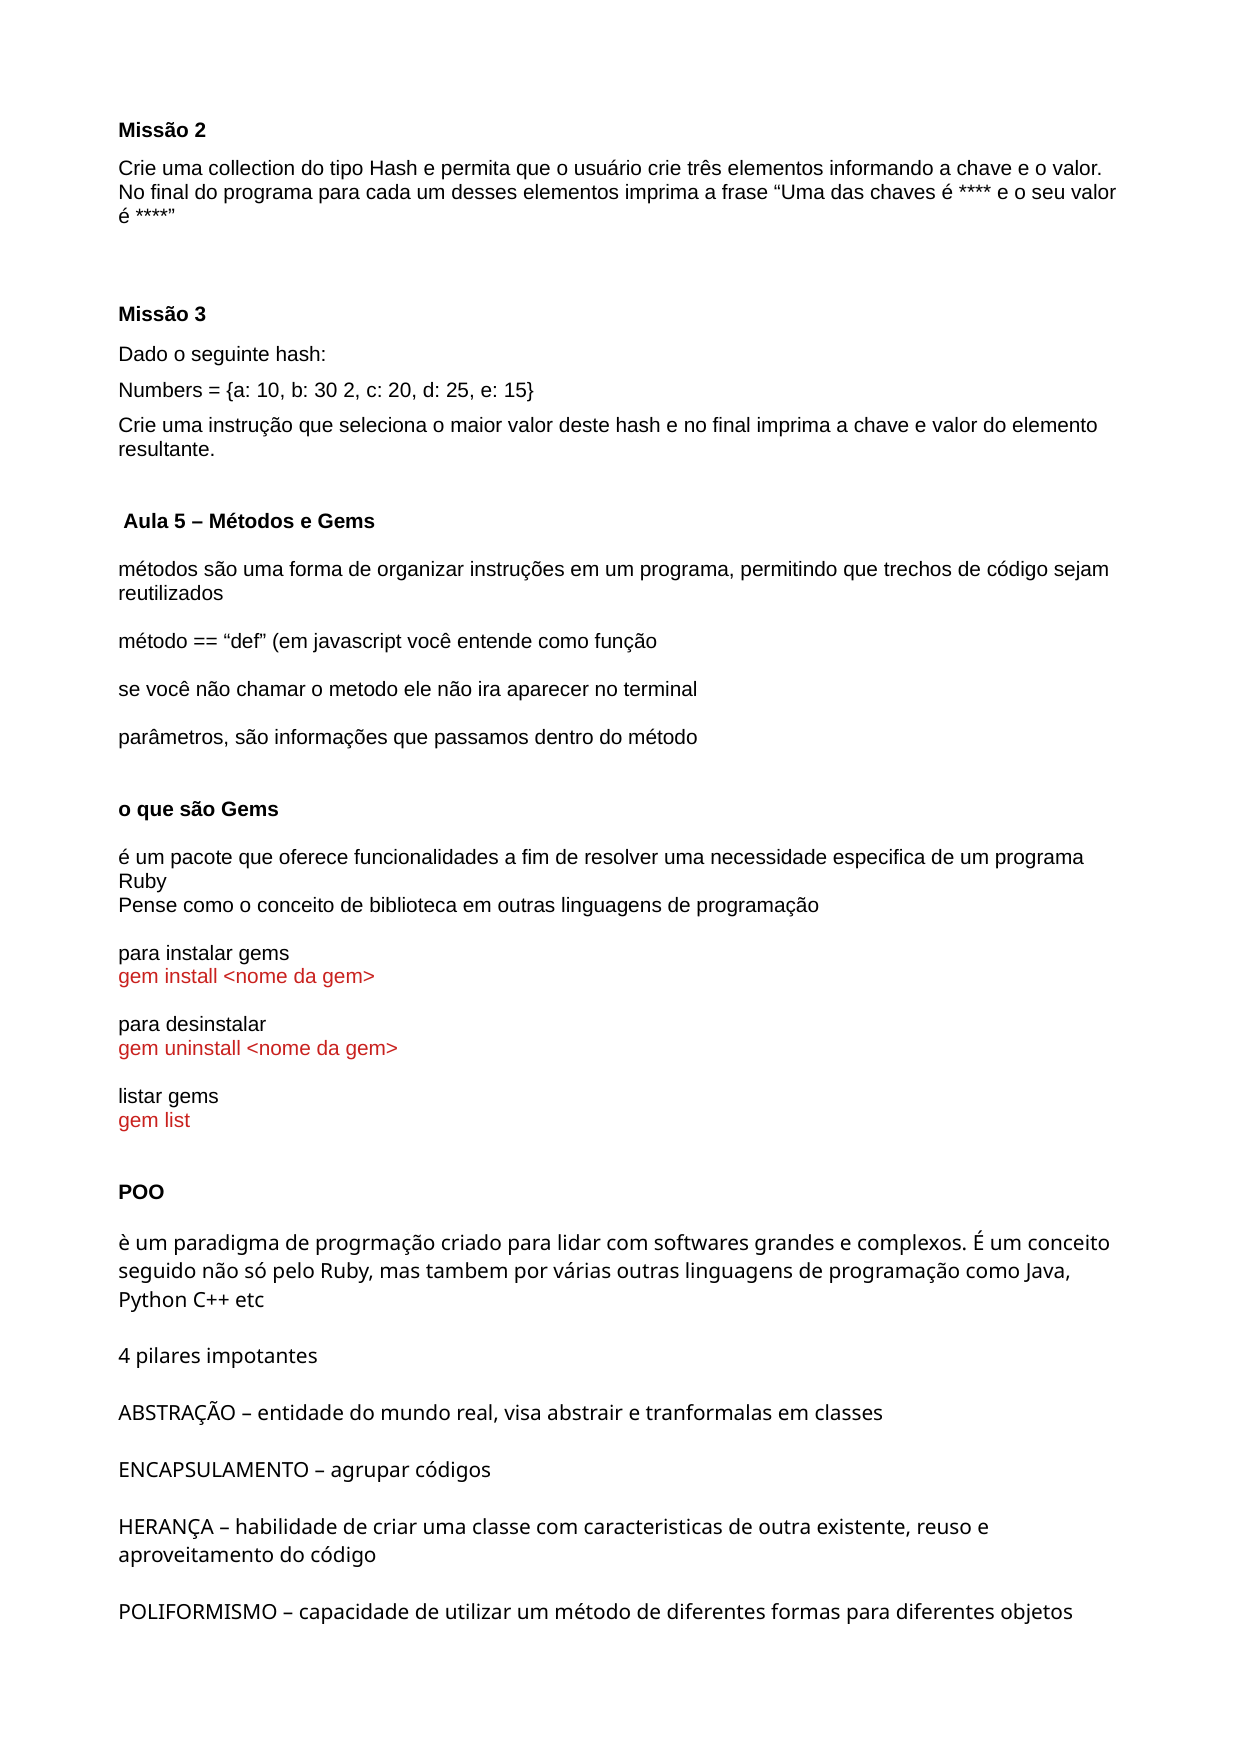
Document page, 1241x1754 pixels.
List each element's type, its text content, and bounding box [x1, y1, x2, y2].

text gem install <nome da gem> [118, 964, 1122, 988]
text Missão 2 [118, 118, 1122, 142]
text gem list [118, 1108, 1122, 1132]
text listar gems [118, 1084, 1122, 1108]
text parâmetros, são informações que passamos dentro do método [118, 725, 1122, 749]
text Crie uma instrução que seleciona o maior valor deste hash e no final imprima a chave e valor do elemento resultante. [118, 413, 1122, 461]
text gem uninstall <nome da gem> [118, 1036, 1122, 1060]
text Missão 3 [118, 302, 1122, 326]
text é um pacote que oferece funcionalidades a fim de resolver uma necessidade especifica de um programa Ruby [118, 844, 1122, 892]
text se você não chamar o metodo ele não ira aparecer no terminal [118, 677, 1122, 701]
text Numbers = {a: 10, b: 30 2, c: 20, d: 25, e: 15} [118, 377, 1122, 401]
text POLIFORMISMO – capacidade de utilizar um método de diferentes formas para diferentes objetos [118, 1597, 1122, 1626]
text Aula 5 – Métodos e Gems [118, 509, 1122, 533]
text ABSTRAÇÃO – entidade do mundo real, visa abstrair e tranformalas em classes [118, 1398, 1122, 1427]
text Dado o seguinte hash: [118, 342, 1122, 366]
text ENCAPSULAMENTO – agrupar códigos [118, 1455, 1122, 1484]
text para instalar gems [118, 940, 1122, 964]
text Pense como o conceito de biblioteca em outras linguagens de programação [118, 892, 1122, 916]
text è um paradigma de progrmação criado para lidar com softwares grandes e complexos. É um conceito seguido não só pelo Ruby, mas tambem por várias outras linguagens de programação como Java, Python C++ etc [118, 1228, 1122, 1313]
text HERANÇA – habilidade de criar uma classe com caracteristicas de outra existente, reuso e aproveitamento do código [118, 1512, 1122, 1569]
text o que são Gems [118, 797, 1122, 821]
text métodos são uma forma de organizar instruções em um programa, permitindo que trechos de código sejam reutilizados [118, 557, 1122, 605]
text método == “def” (em javascript você entende como função [118, 629, 1122, 653]
text para desinstalar [118, 1012, 1122, 1036]
text 4 pilares impotantes [118, 1342, 1122, 1370]
text Crie uma collection do tipo Hash e permita que o usuário crie três elementos informando a chave e o valor. No final do programa para cada um desses elementos imprima a frase “Uma das chaves é **** e o seu valor é ****” [118, 156, 1122, 227]
text POO [118, 1180, 1122, 1204]
